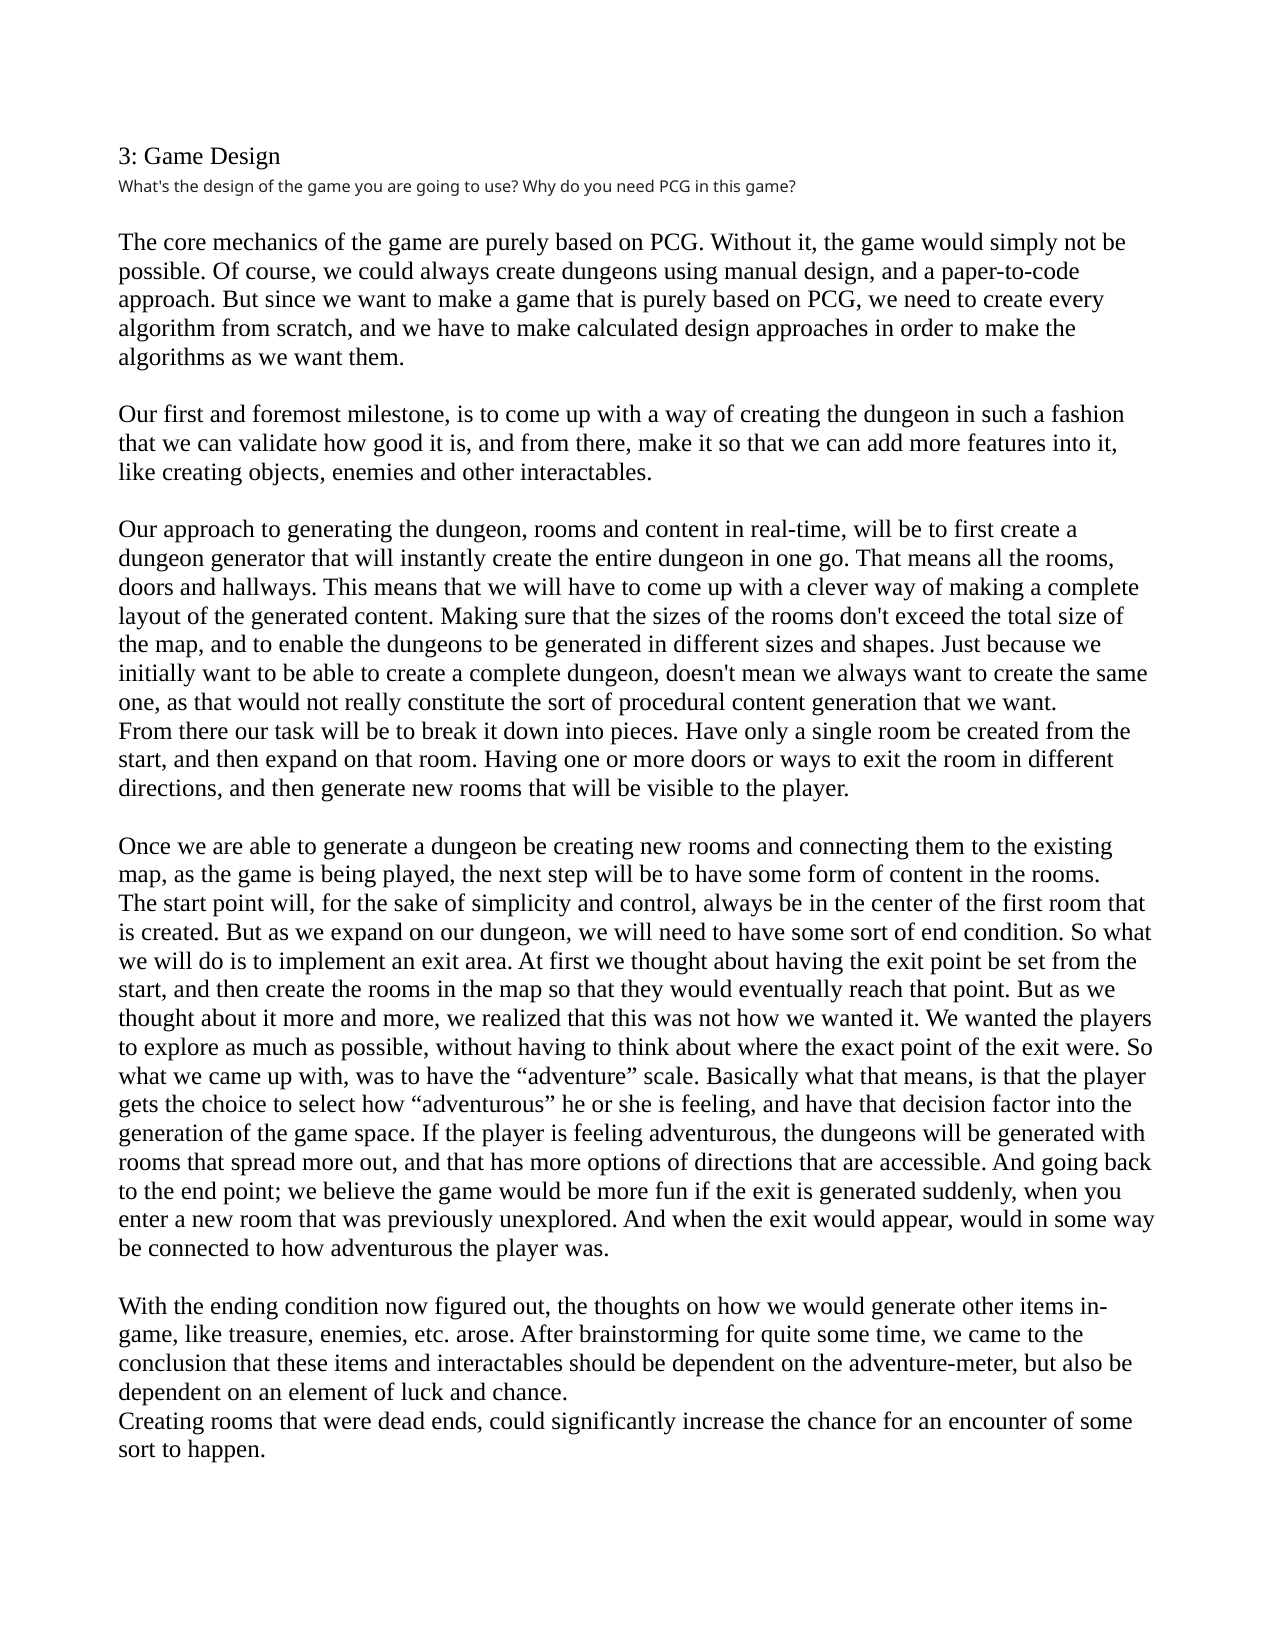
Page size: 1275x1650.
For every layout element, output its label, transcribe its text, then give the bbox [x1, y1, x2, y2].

text 3: Game Design [118, 141, 1157, 169]
text Our approach to generating the dungeon, rooms and content in real-time, will be to first create a dungeon generator that will instantly create the entire dungeon in one go. That means all the rooms, doors and hallways. This means that we will have to come up with a clever way of making a complete layout of the generated content. Making sure that the sizes of the rooms don't exceed the total size of the map, and to enable the dungeons to be generated in different sizes and shapes. Just because we initially want to be able to create a complete dungeon, doesn't mean we always want to create the same one, as that would not really constitute the sort of procedural content generation that we want. [118, 514, 1157, 716]
text Once we are able to generate a dungeon be creating new rooms and connecting them to the existing map, as the game is being played, the next step will be to have some form of content in the rooms. [118, 831, 1157, 888]
text The start point will, for the sake of simplicity and control, always be in the center of the first room that is created. But as we expand on our dungeon, we will need to have some sort of end condition. So what we will do is to implement an exit area. At first we thought about having the exit point be set from the start, and then create the rooms in the map so that they would eventually reach that point. But as we thought about it more and more, we realized that this was not how we wanted it. We wanted the players to explore as much as possible, without having to think about where the exact point of the exit were. So what we came up with, was to have the “adventure” scale. Basically what that means, is that the player gets the choice to select how “adventurous” he or she is feeling, and have that decision factor into the generation of the game space. If the player is feeling adventurous, the dungeons will be generated with rooms that spread more out, and that has more options of directions that are accessible. And going back to the end point; we believe the game would be more fun if the exit is generated suddenly, when you enter a new room that was previously unexplored. And when the exit would appear, would in some way be connected to how adventurous the player was. [118, 888, 1157, 1262]
text What's the design of the game you are going to use? Why do you need PCG in this game? [118, 169, 1157, 198]
text From there our task will be to break it down into pieces. Have only a single room be created from the start, and then expand on that room. Having one or more doors or ways to exit the room in different directions, and then generate new rooms that will be visible to the player. [118, 716, 1157, 802]
text The core mechanics of the game are purely based on PCG. Without it, the game would simply not be possible. Of course, we could always create dungeons using manual design, and a paper-to-code approach. But since we want to make a game that is purely based on PCG, we need to create every algorithm from scratch, and we have to make calculated design approaches in order to make the algorithms as we want them. [118, 227, 1157, 371]
text Creating rooms that were dead ends, could significantly increase the chance for an encounter of some sort to happen. [118, 1406, 1157, 1463]
text With the ending condition now figured out, the thoughts on how we would generate other items in-game, like treasure, enemies, etc. arose. After brainstorming for quite some time, we came to the conclusion that these items and interactables should be dependent on the adventure-meter, but also be dependent on an element of luck and chance. [118, 1291, 1157, 1406]
text Our first and foremost milestone, is to come up with a way of creating the dungeon in such a fashion that we can validate how good it is, and from there, make it so that we can add more features into it, like creating objects, enemies and other interactables. [118, 399, 1157, 486]
